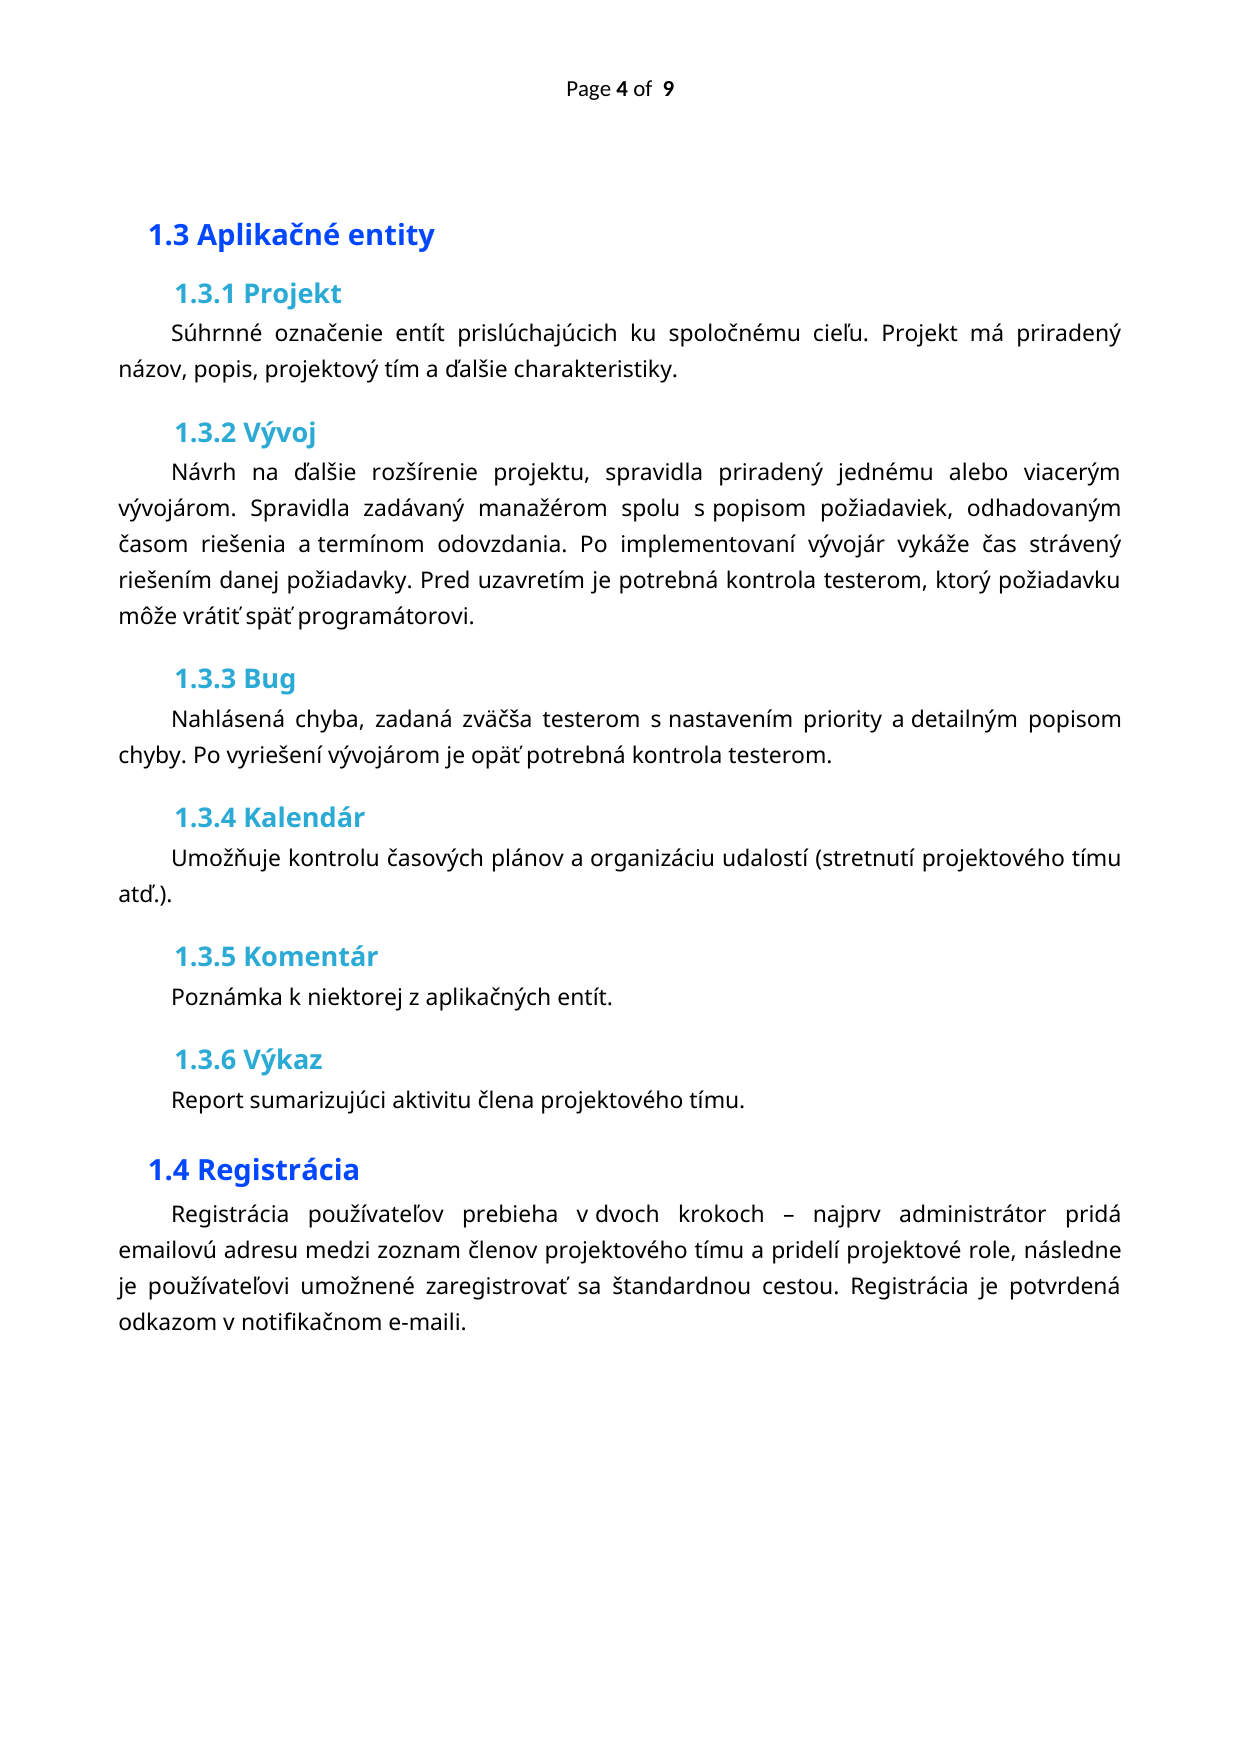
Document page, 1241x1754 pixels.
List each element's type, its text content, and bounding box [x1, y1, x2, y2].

subtitle 1.4 Registrácia [148, 1150, 1122, 1189]
text Poznámka k niektorej z aplikačných entít. [118, 981, 1122, 1012]
subtitle 1.3.1 Projekt [174, 274, 1122, 311]
subtitle 1.3.4 Kalendár [174, 799, 1122, 836]
subtitle 1.3.3 Bug [174, 660, 1122, 697]
text Report sumarizujúci aktivitu člena projektového tímu. [118, 1083, 1122, 1115]
subtitle 1.3.2 Vývoj [174, 413, 1122, 450]
text Nahlásená chyba, zadaná zväčša testerom s nastavením priority a detailným popisom chyby. Po vyriešení vývojárom je opäť potrebná kontrola testerom. [118, 703, 1122, 770]
text Registrácia používateľov prebieha v dvoch krokoch – najprv administrátor pridá emailovú adresu medzi zoznam členov projektového tímu a pridelí projektové role, následne je používateľovi umožnené zaregistrovať sa štandardnou cestou. Registrácia je potvrdená odkazom v notifikačnom e-maili. [118, 1198, 1122, 1337]
text Súhrnné označenie entít prislúchajúcich ku spoločnému cieľu. Projekt má priradený názov, popis, projektový tím a ďalšie charakteristiky. [118, 317, 1122, 384]
subtitle 1.3.5 Komentár [174, 938, 1122, 974]
subtitle 1.3.6 Výkaz [174, 1041, 1122, 1078]
text Umožňuje kontrolu časových plánov a organizáciu udalostí (stretnutí projektového tímu atď.). [118, 842, 1122, 909]
text Návrh na ďalšie rozšírenie projektu, spravidla priradený jednému alebo viacerým vývojárom. Spravidla zadávaný manažérom spolu s popisom požiadaviek, odhadovaným časom riešenia a termínom odovzdania. Po implementovaní vývojár vykáže čas strávený riešením danej požiadavky. Pred uzavretím je potrebná kontrola testerom, ktorý požiadavku môže vrátiť späť programátorovi. [118, 456, 1122, 631]
subtitle 1.3 Aplikačné entity [148, 214, 1122, 253]
